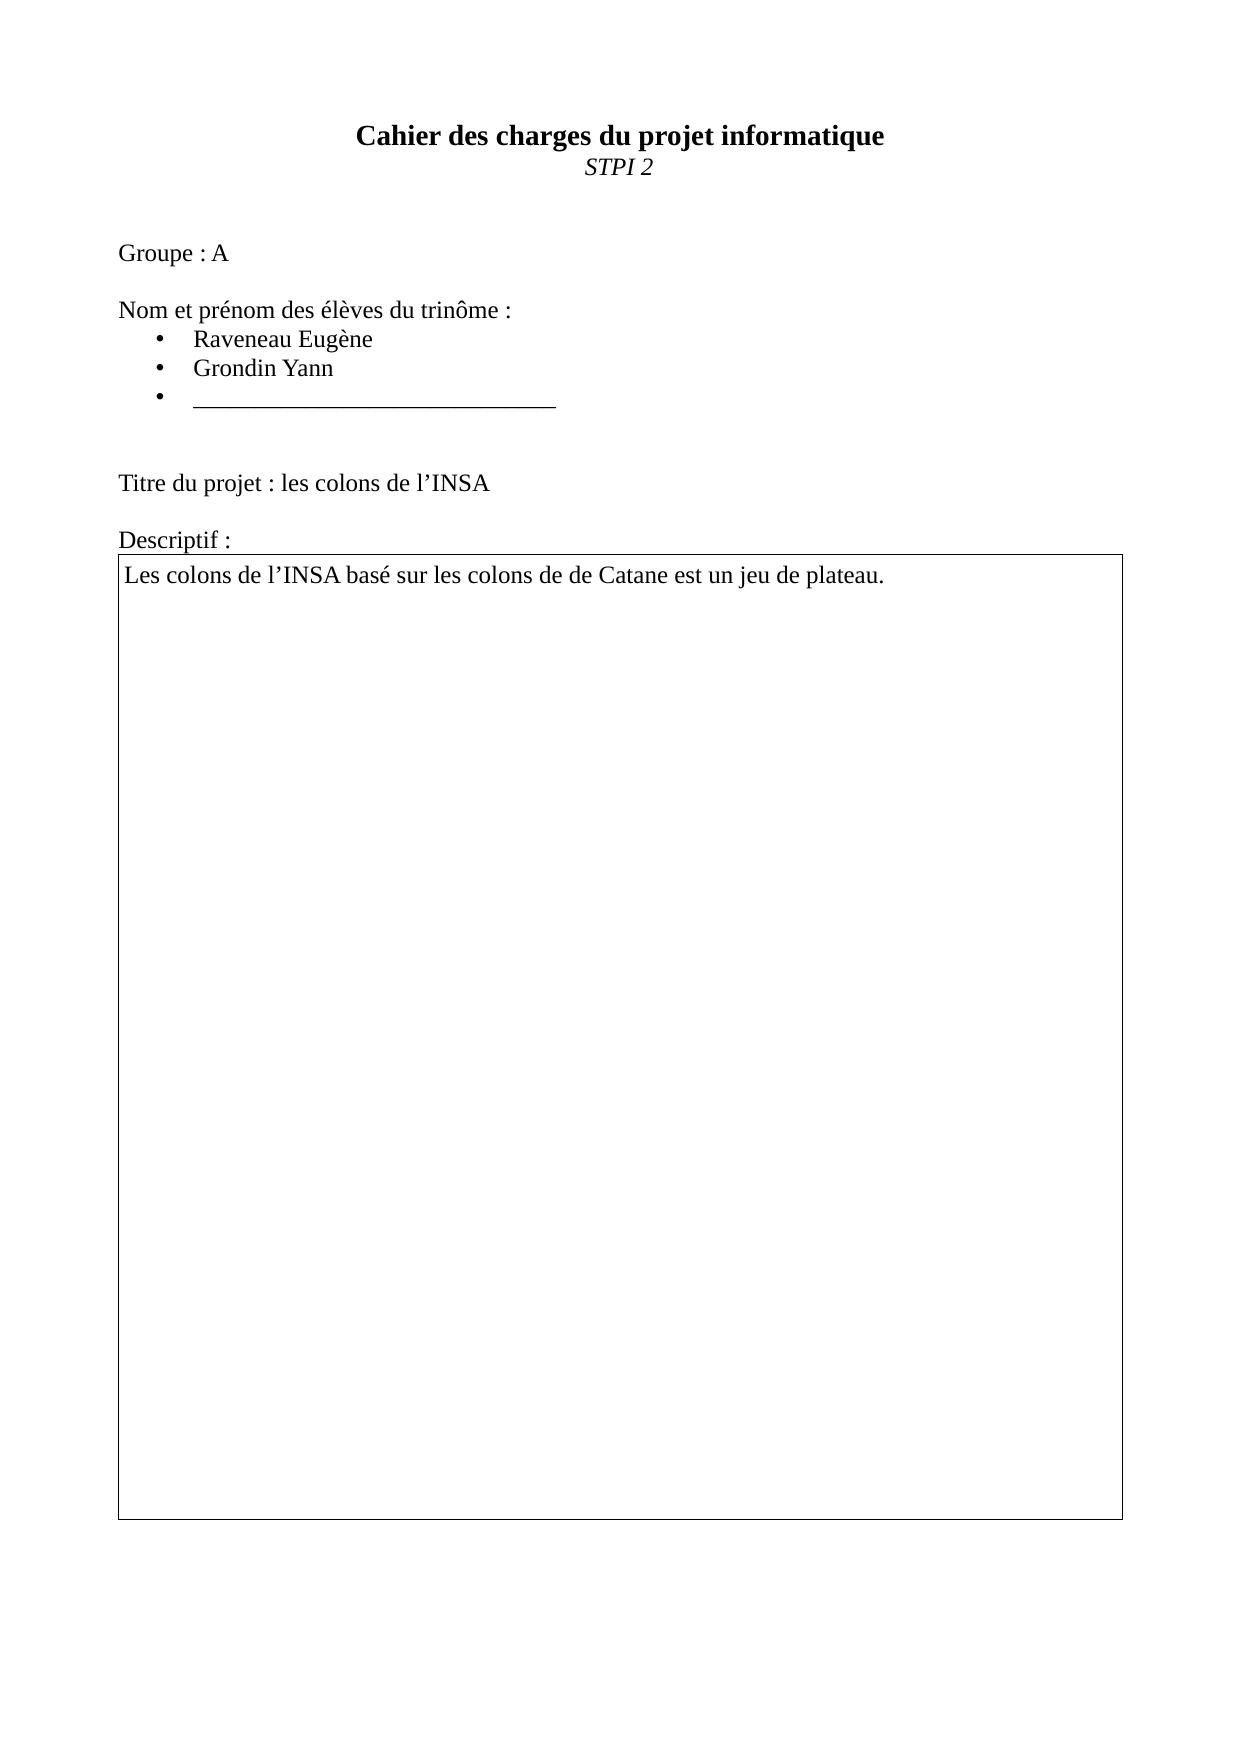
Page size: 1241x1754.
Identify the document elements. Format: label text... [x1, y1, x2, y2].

table_cell [119, 1359, 1122, 1399]
table_cell [119, 1399, 1122, 1439]
table_cell [119, 1198, 1122, 1238]
text STPI 2 [118, 152, 1122, 180]
table_cell [119, 916, 1122, 956]
text Titre du projet : les colons de l’INSA [118, 468, 1122, 497]
list Grondin Yann [156, 353, 1122, 382]
table_cell [119, 1479, 1122, 1519]
text Groupe : A [118, 238, 1122, 267]
table_cell [119, 1037, 1122, 1077]
table_cell [119, 1158, 1122, 1198]
table_cell [119, 836, 1122, 876]
table_cell [119, 755, 1122, 796]
list _____________________________ [156, 382, 1122, 410]
table_cell [119, 1439, 1122, 1479]
table_cell [119, 635, 1122, 675]
table_cell [119, 956, 1122, 997]
table_cell [119, 595, 1122, 635]
table_cell [119, 997, 1122, 1037]
table_cell [119, 1278, 1122, 1318]
text Nom et prénom des élèves du trinôme : [118, 295, 1122, 324]
table_cell [119, 796, 1122, 836]
text Cahier des charges du projet informatique [118, 118, 1122, 152]
table_cell [119, 675, 1122, 715]
list Raveneau Eugène [156, 324, 1122, 353]
table_cell [119, 1318, 1122, 1358]
table_cell [119, 1077, 1122, 1117]
table_cell [119, 1238, 1122, 1278]
text Descriptif : [118, 525, 1122, 554]
table_cell [119, 715, 1122, 755]
table_header Les colons de l’INSA basé sur les colons de de Catane est un jeu de plateau. [119, 555, 1122, 594]
table_cell [119, 1117, 1122, 1157]
table_cell [119, 876, 1122, 916]
